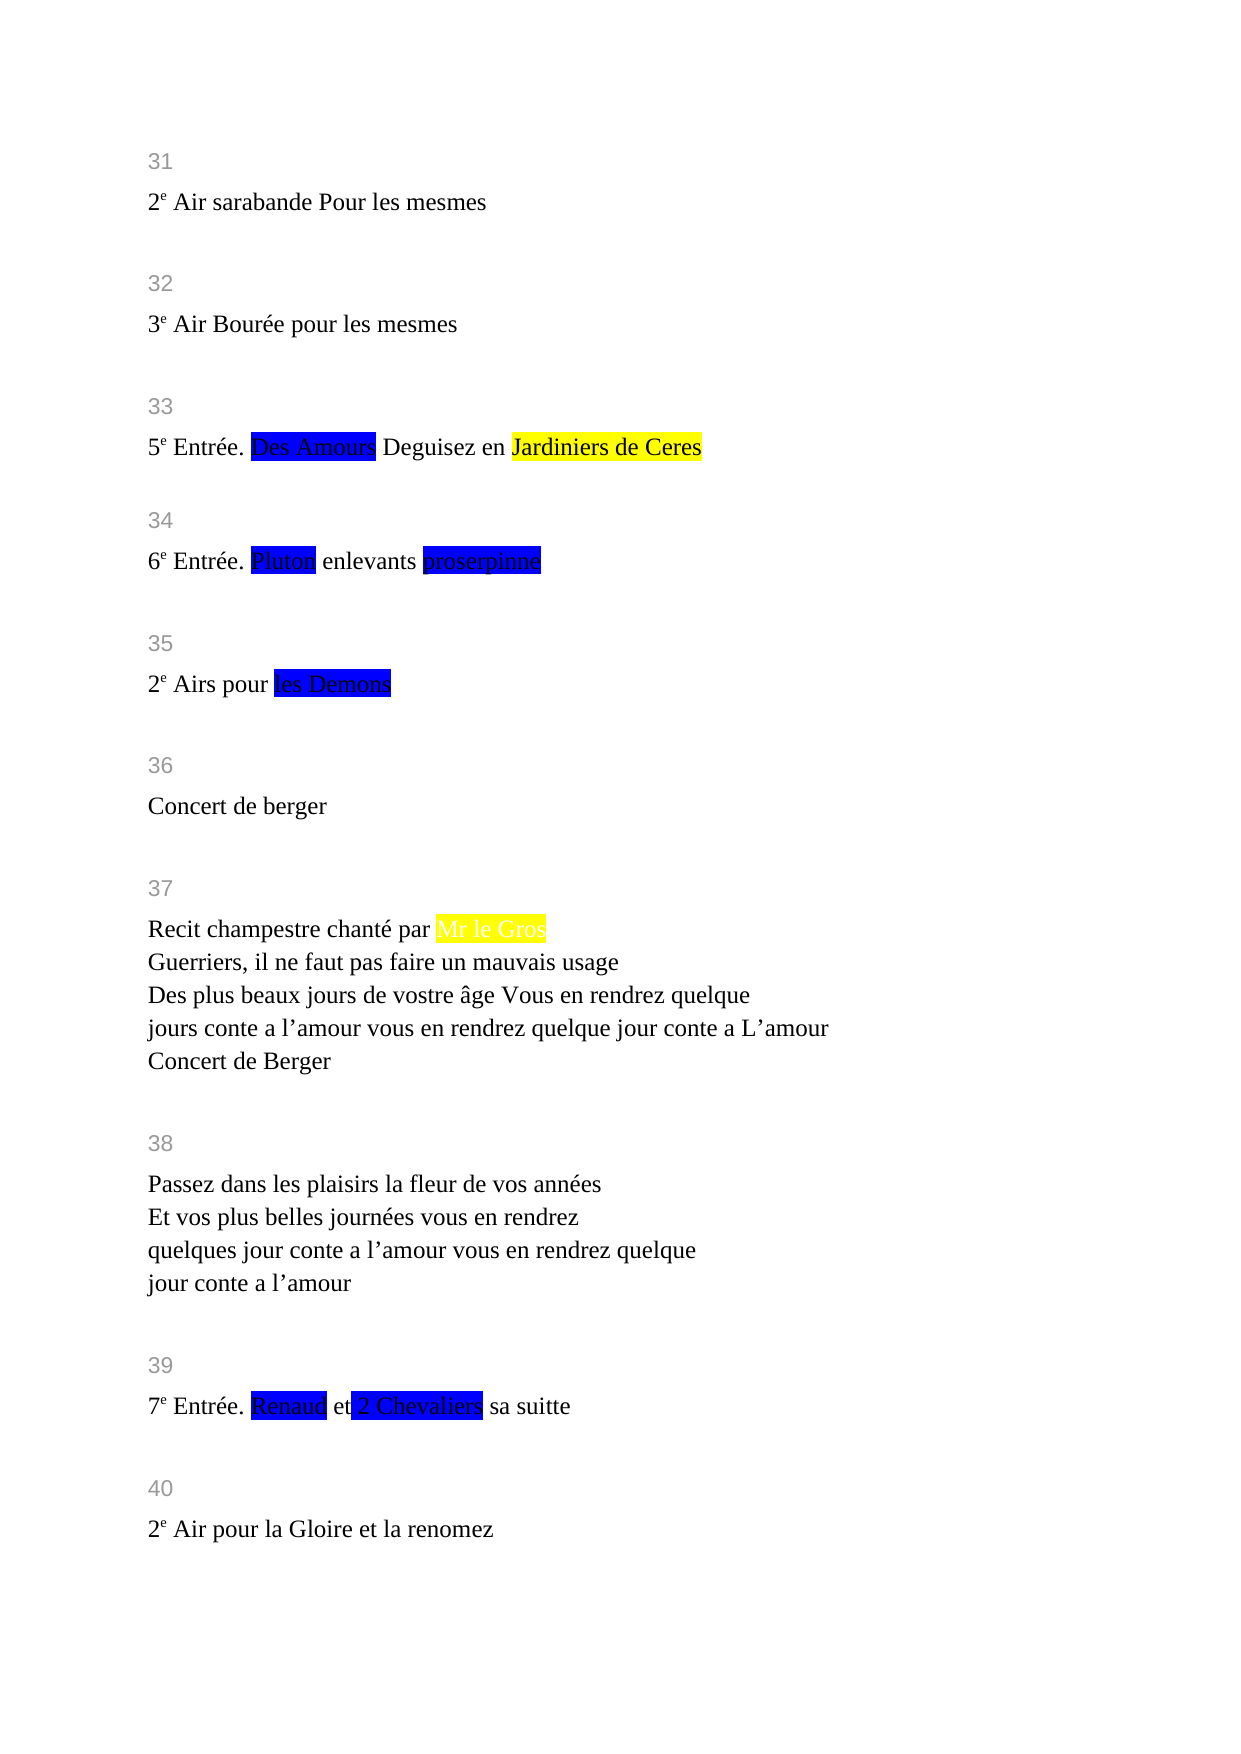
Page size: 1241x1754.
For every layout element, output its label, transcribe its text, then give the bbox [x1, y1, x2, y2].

text Concert de berger [148, 791, 1093, 820]
text 3e Air Bourée pour les mesmes [148, 309, 1093, 338]
text 2e Airs pour les Demons [391, 669, 1093, 697]
text 7e Entrée. Renaud et 2 Chevaliers sa suitte [483, 1391, 1093, 1420]
text 35 [148, 629, 1093, 656]
text Recit champestre chanté par Mr le Gros Guerriers, il ne faut pas faire un mauvais usage Des plus beaux jours de vostre âge Vous en rendrez quelque jours conte a l’amour vous en rendrez quelque jour conte a L’amour Concert de Berger [148, 914, 1093, 1075]
text 6e Entrée. Pluton enlevants proserpinne [541, 546, 1093, 574]
text Passez dans les plaisirs la fleur de vos années Et vos plus belles journées vous en rendrez quelques jour conte a l’amour vous en rendrez quelque jour conte a l’amour [148, 1169, 1093, 1297]
text 6e Entrée. Pluton enlevants proserpinne [148, 546, 251, 574]
text 5e Entrée. Des Amours Deguisez en Jardiniers de Ceres [376, 432, 512, 461]
text 39 [173, 1352, 1093, 1378]
text 5e Entrée. Des Amours Deguisez en Jardiniers de Ceres [148, 432, 251, 461]
text 37 [173, 875, 1093, 902]
text 32 [179, 270, 1093, 297]
text 33 [179, 393, 1093, 419]
text 7e Entrée. Renaud et 2 Chevaliers sa suitte [148, 1391, 251, 1420]
text 40 [173, 1475, 1093, 1501]
text 36 [148, 752, 1093, 779]
text 6e Entrée. Pluton enlevants proserpinne [316, 546, 423, 574]
text 38 [173, 1130, 1093, 1156]
text 5e Entrée. Des Amours Deguisez en Jardiniers de Ceres [702, 432, 1093, 461]
text 31 [173, 148, 1093, 174]
text 2e Airs pour les Demons [148, 669, 274, 697]
text 34 [148, 474, 1093, 533]
text 2e Air sarabande Pour les mesmes [148, 187, 1093, 215]
text 2e Air pour la Gloire et la renomez [148, 1514, 1093, 1543]
